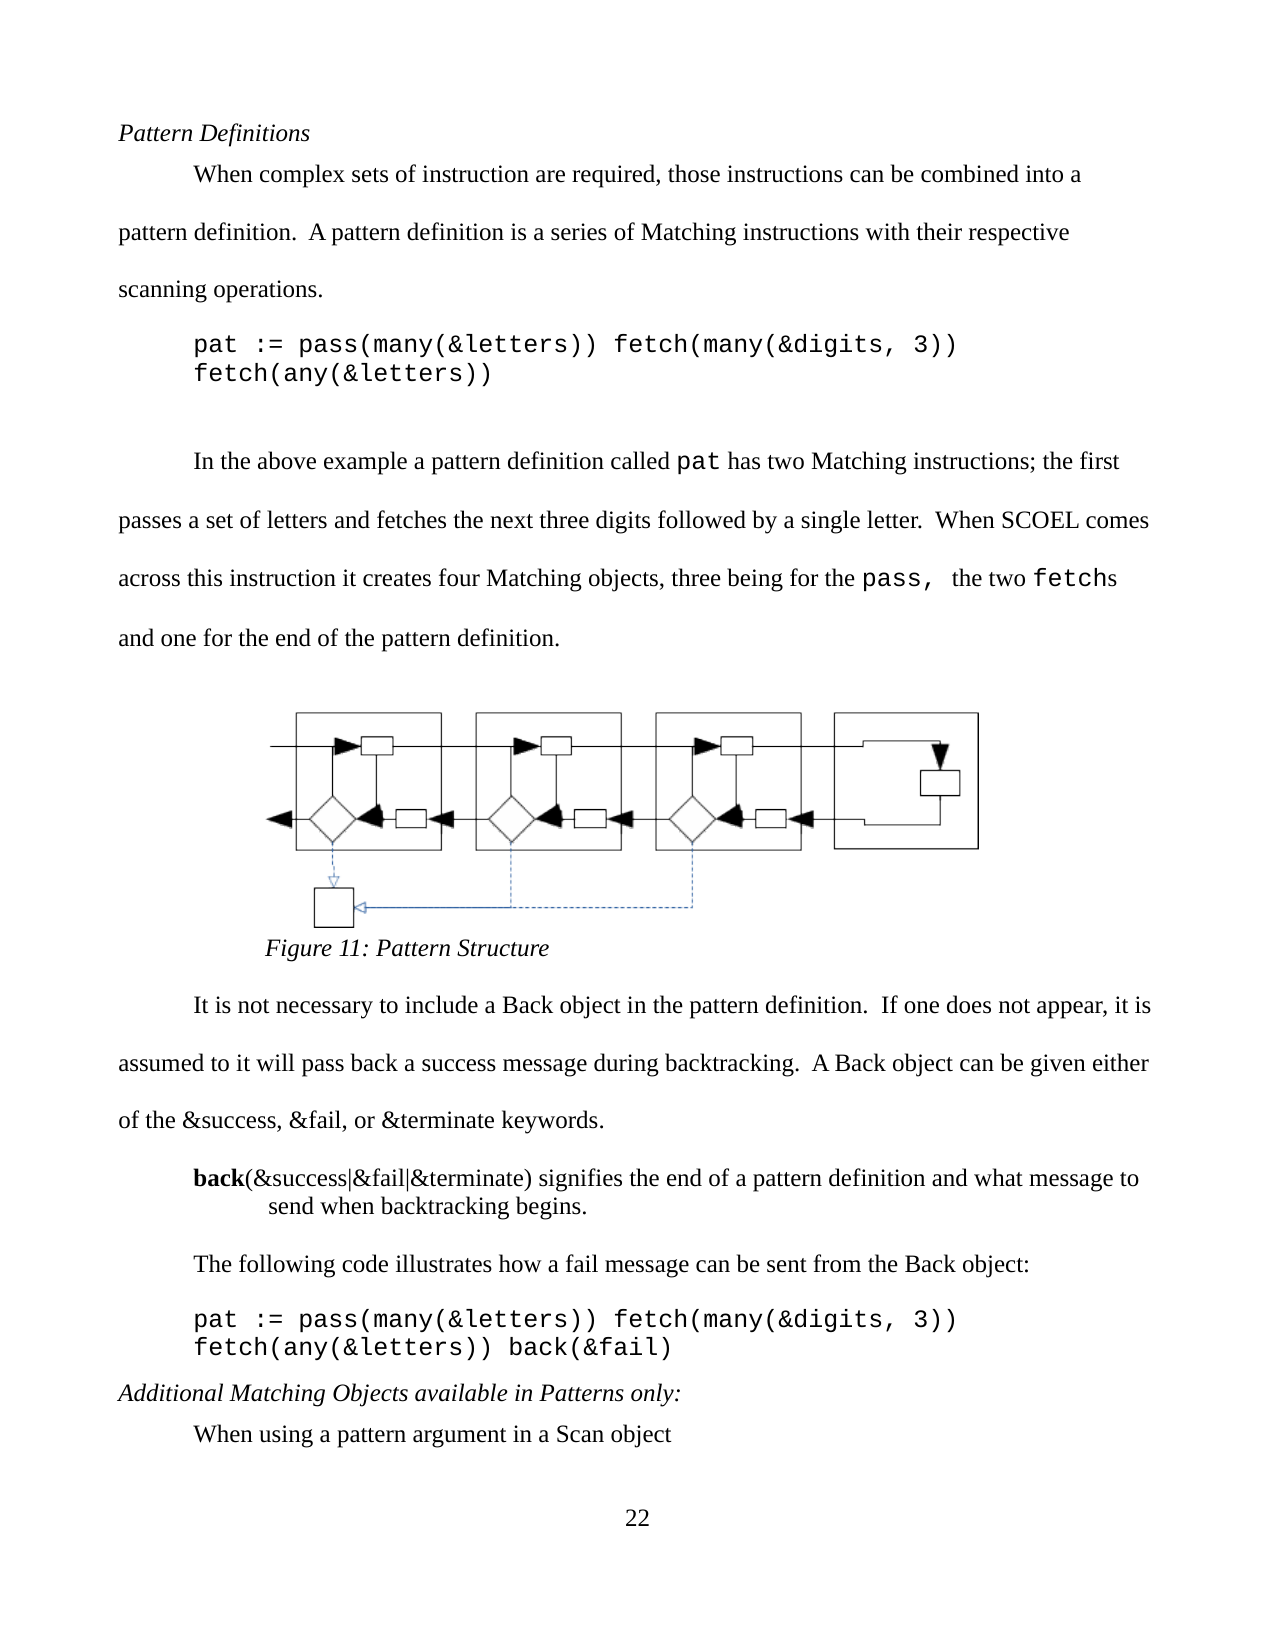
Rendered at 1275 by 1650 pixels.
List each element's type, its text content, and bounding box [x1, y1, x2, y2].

picture [265, 711, 979, 928]
text When using a pattern argument in a Scan object [118, 1419, 1157, 1448]
subtitle Additional Matching Objects available in Patterns only: [118, 1378, 1157, 1406]
subtitle Pattern Definitions [118, 118, 1157, 147]
text When complex sets of instruction are required, those instructions can be combined into a pattern definition. A pattern definition is a series of Matching instructions with their respective scanning operations. [118, 159, 1157, 303]
text It is not necessary to include a Back object in the pattern definition. If one does not appear, it is assumed to it will pass back a success message during backtracking. A Back object can be given either of the &success, &fail, or &terminate keywords. [118, 680, 1157, 1134]
text Figure 11: Pattern Structure [265, 928, 979, 961]
text pat := pass(many(&letters)) fetch(many(&digits, 3)) fetch(any(&letters)) [193, 332, 1157, 388]
text back(&success|&fail|&terminate) signifies the end of a pattern definition and what message to send when backtracking begins. [193, 1163, 1157, 1220]
text pat := pass(many(&letters)) fetch(many(&digits, 3)) fetch(any(&letters)) back(&fail) [193, 1306, 1157, 1363]
text In the above example a pattern definition called pat has two Matching instructions; the first passes a set of letters and fetches the next three digits followed by a single letter. When SCOEL comes across this instruction it creates four Matching objects, three being for the pass, the two fetchs and one for the end of the pattern definition. [118, 446, 1157, 651]
text The following code illustrates how a fail message can be sent from the Back object: [118, 1249, 1157, 1278]
